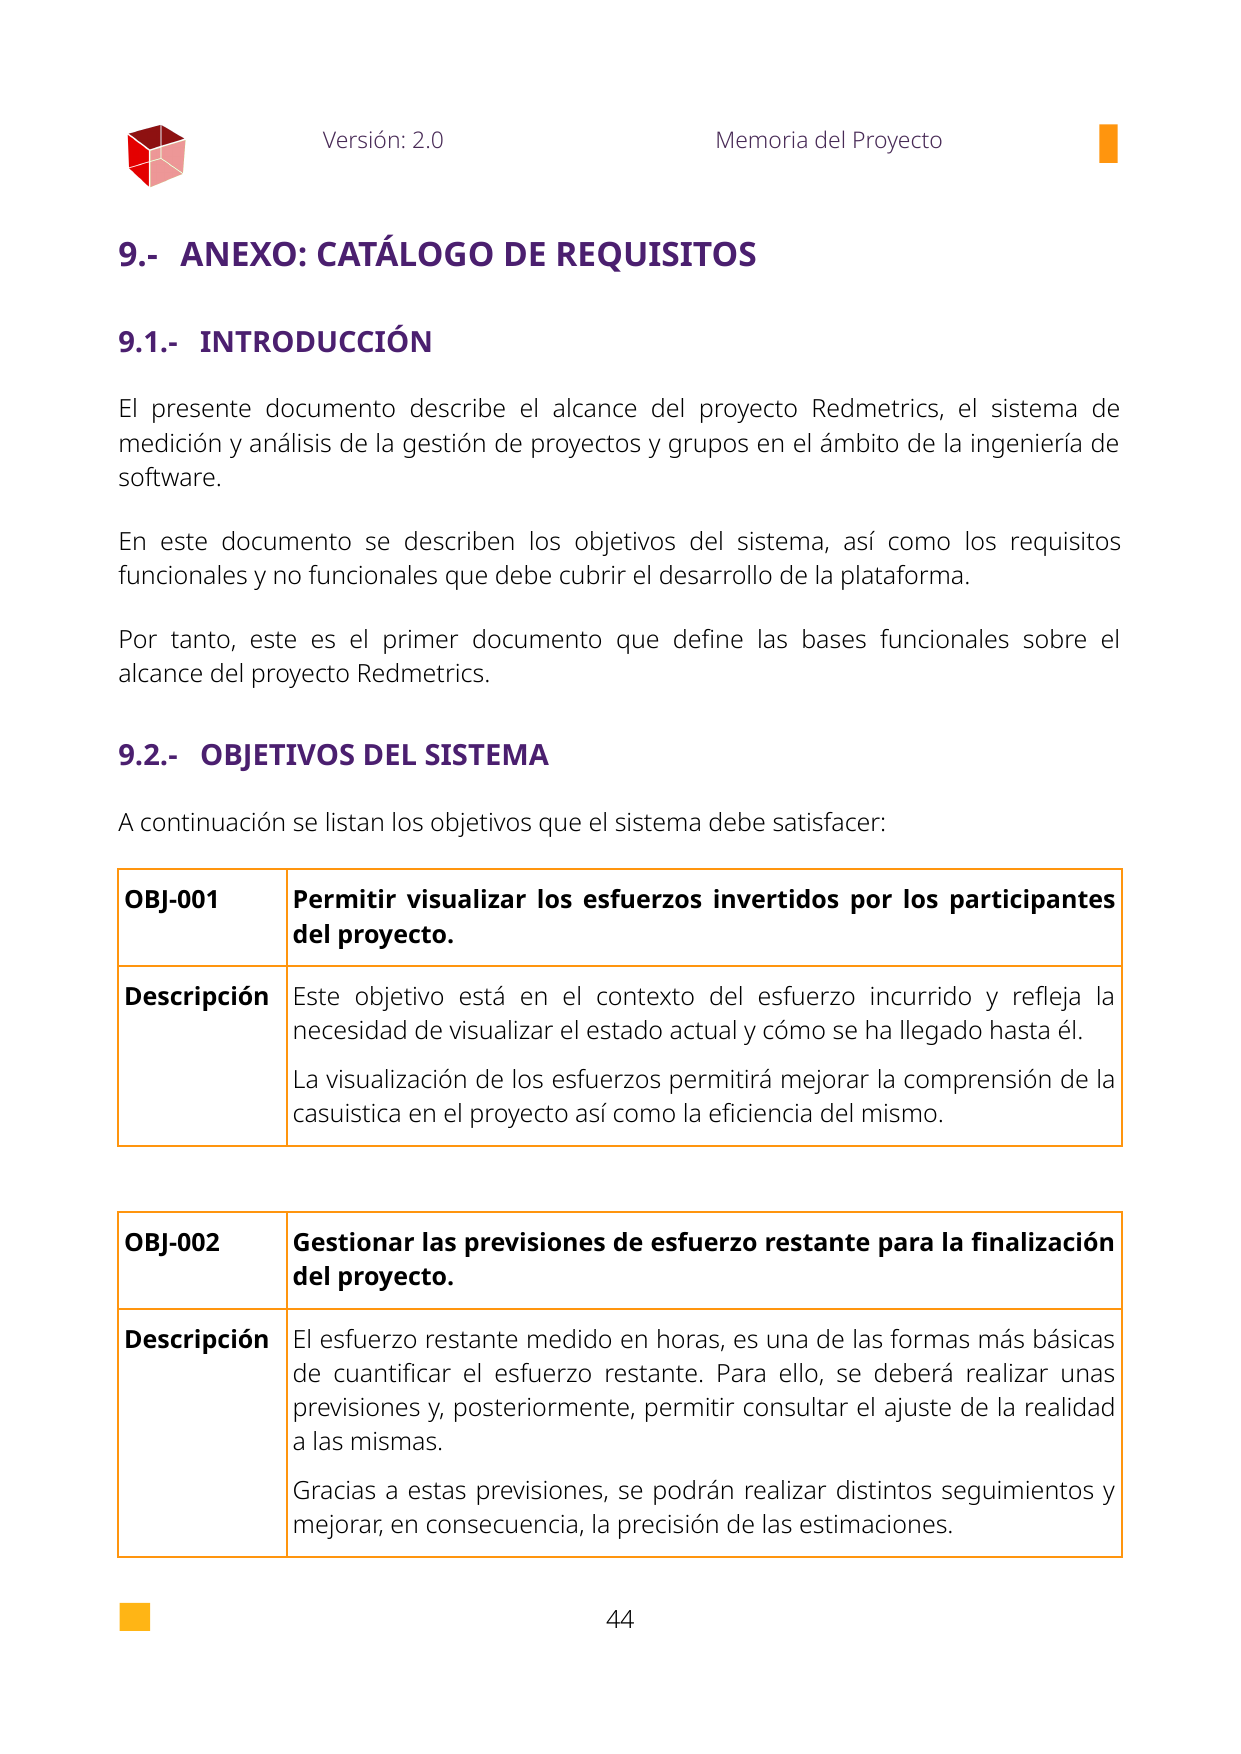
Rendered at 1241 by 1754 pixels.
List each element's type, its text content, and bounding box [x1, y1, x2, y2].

table_header OBJ-002 [119, 1213, 286, 1308]
subtitle ANEXO: Catálogo de Requisitos [118, 231, 1122, 276]
text A continuación se listan los objetivos que el sistema debe satisfacer: [118, 804, 1122, 838]
table_header OBJ-001 [119, 870, 286, 965]
table_header Permitir visualizar los esfuerzos invertidos por los participantes del proyecto. [288, 870, 1121, 965]
picture [123, 123, 189, 189]
subtitle Objetivos del sistema [118, 734, 1122, 774]
table_cell Descripción [119, 967, 286, 1145]
table_cell Descripción [119, 1310, 286, 1556]
text Por tanto, este es el primer documento que define las bases funcionales sobre el alcance del proyecto Redmetrics. [118, 621, 1122, 689]
table_cell Este objetivo está en el contexto del esfuerzo incurrido y refleja la necesidad de visualizar el estado actual y cómo se ha llegado hasta él. La visualización de los esfuerzos permitirá mejorar la comprensión de la casuistica en el proyecto así como la eficiencia del mismo. [288, 967, 1121, 1145]
table_header Gestionar las previsiones de esfuerzo restante para la finalización del proyecto. [288, 1213, 1121, 1308]
text En este documento se describen los objetivos del sistema, así como los requisitos funcionales y no funcionales que debe cubrir el desarrollo de la plataforma. [118, 523, 1122, 591]
table_cell El esfuerzo restante medido en horas, es una de las formas más básicas de cuantificar el esfuerzo restante. Para ello, se deberá realizar unas previsiones y, posteriormente, permitir consultar el ajuste de la realidad a las mismas. Gracias a estas previsiones, se podrán realizar distintos seguimientos y mejorar, en consecuencia, la precisión de las estimaciones. [288, 1310, 1121, 1556]
text El presente documento describe el alcance del proyecto Redmetrics, el sistema de medición y análisis de la gestión de proyectos y grupos en el ámbito de la ingeniería de software. [118, 391, 1122, 493]
subtitle Introducción [118, 321, 1122, 361]
